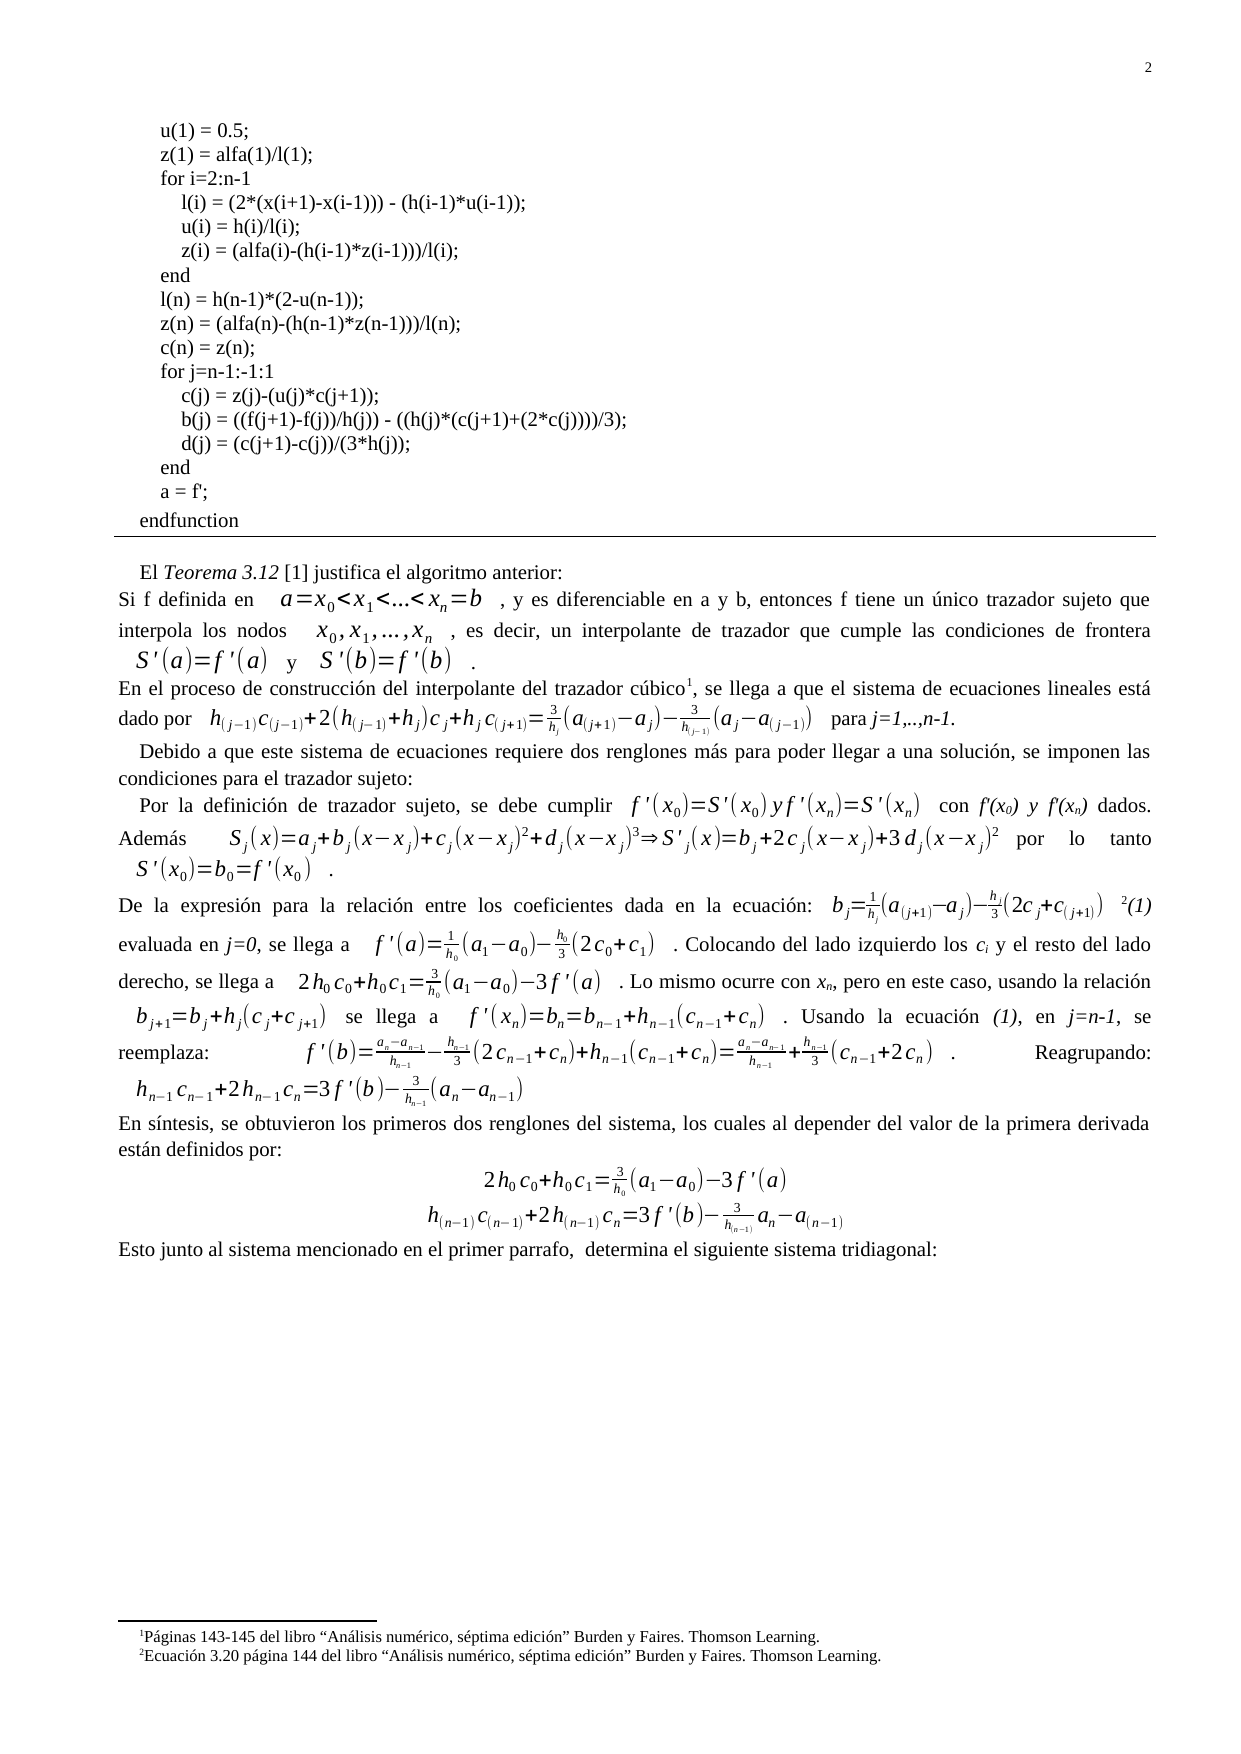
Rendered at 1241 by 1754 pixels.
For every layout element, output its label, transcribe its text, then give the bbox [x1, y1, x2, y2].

text Por la definición de trazador sujeto, se debe cumplircon f'(x0) y f'(xn) dados. Además por lo tanto . [118, 792, 1152, 885]
text endfunction [114, 503, 1156, 536]
text z(i) = (alfa(i)-(h(i-1)*z(i-1)))/l(i); [118, 238, 1152, 262]
text El Teorema 3.12 [1] justifica el algoritmo anterior: [118, 560, 1152, 584]
text b(j) = ((f(j+1)-f(j))/h(j)) - ((h(j)*(c(j+1)+(2*c(j))))/3); [118, 407, 1152, 431]
text for i=2:n-1 [118, 166, 1152, 190]
text Debido a que este sistema de ecuaciones requiere dos renglones más para poder llegar a una solución, se imponen las condiciones para el trazador sujeto: [118, 739, 1152, 790]
text c(n) = z(n); [118, 335, 1152, 359]
text for j=n-1:-1:1 [118, 359, 1152, 383]
text l(n) = h(n-1)*(2-u(n-1)); [118, 287, 1152, 311]
text Si f definida en , y es diferenciable en a y b, entonces f tiene un único trazador sujeto que interpola los nodos , es decir, un interpolante de trazador que cumple las condiciones de frontera y . [118, 584, 1152, 675]
text c(j) = z(j)-(u(j)*c(j+1)); [118, 383, 1152, 407]
text l(i) = (2*(x(i+1)-x(i-1))) - (h(i-1)*u(i-1)); [118, 190, 1152, 214]
text end [118, 455, 1152, 479]
text z(1) = alfa(1)/l(1); [118, 142, 1152, 166]
text Esto junto al sistema mencionado en el primer parrafo, determina el siguiente sistema tridiagonal: [118, 1237, 1152, 1261]
text De la expresión para la relación entre los coeficientes dada en la ecuación:(1) evaluada en j=0, se llega a . Colocando del lado izquierdo los ci y el resto del lado derecho, se llega a . Lo mismo ocurre con xn, pero en este caso, usando la relación se llega a . Usando la ecuación (1), en j=n-1, se reemplaza: . Reagrupando: [118, 887, 1152, 1108]
text u(i) = h(i)/l(i); [118, 214, 1152, 238]
text z(n) = (alfa(n)-(h(n-1)*z(n-1)))/l(n); [118, 311, 1152, 335]
text d(j) = (c(j+1)-c(j))/(3*h(j)); [118, 431, 1152, 455]
text Páginas 143-145 del libro “Análisis numérico, séptima edición” Burden y Faires. Thomson Learning. [118, 1627, 1152, 1646]
text En síntesis, se obtuvieron los primeros dos renglones del sistema, los cuales al depender del valor de la primera derivada están definidos por: [118, 1111, 1152, 1161]
text u(1) = 0.5; [118, 118, 1152, 142]
text Ecuación 3.20 página 144 del libro “Análisis numérico, séptima edición” Burden y Faires. Thomson Learning. [118, 1646, 1152, 1665]
text En el proceso de construcción del interpolante del trazador cúbico, se llega a que el sistema de ecuaciones lineales está dado porpara j=1,..,n-1. [118, 675, 1152, 737]
text end [118, 262, 1152, 287]
text a = f'; [118, 479, 1152, 503]
